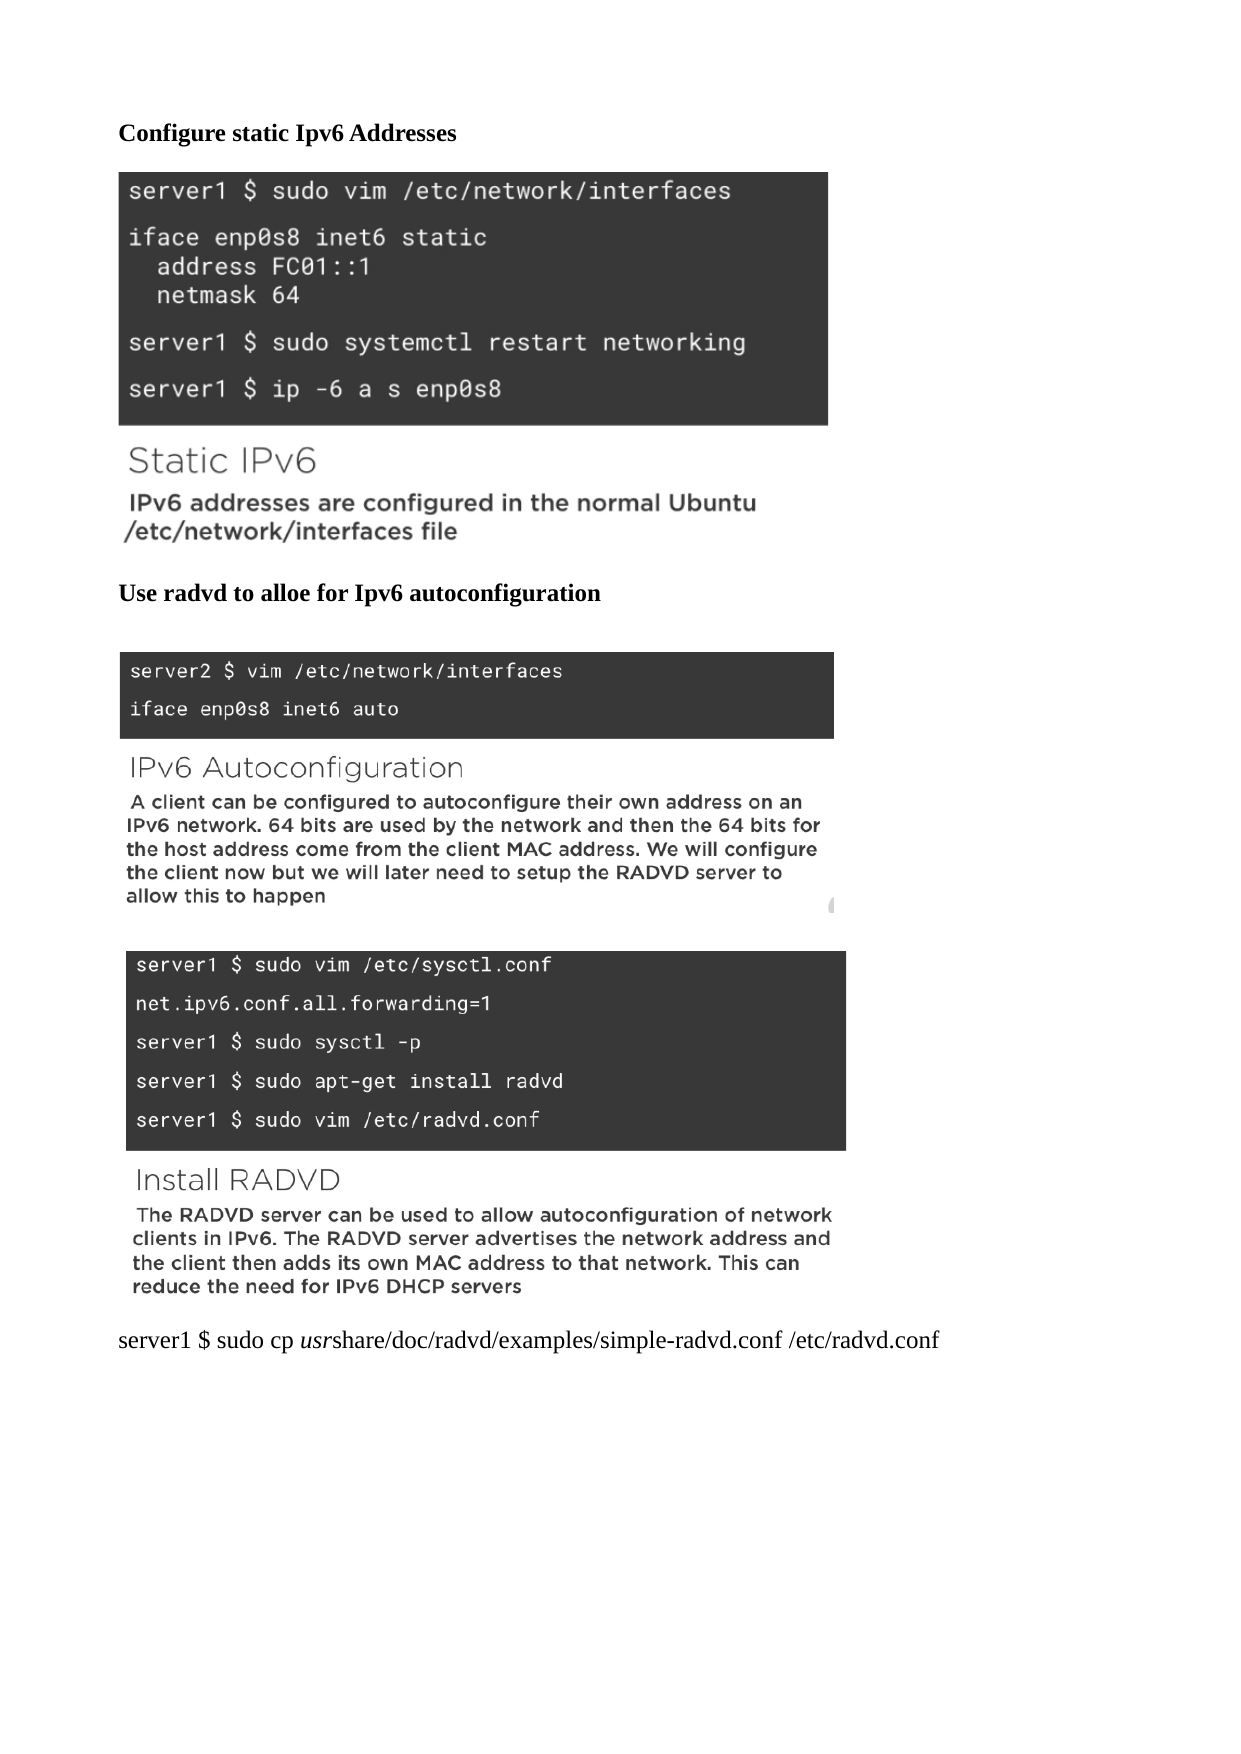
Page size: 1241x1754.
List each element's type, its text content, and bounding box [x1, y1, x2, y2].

picture [118, 172, 829, 558]
picture [126, 951, 847, 1306]
text Configure static Ipv6 Addresses [118, 118, 1122, 147]
text Use radvd to alloe for Ipv6 autoconfiguration [118, 578, 1122, 607]
text server1 $ sudo cp usrshare/doc/radvd/examples/simple-radvd.conf /etc/radvd.conf [118, 1326, 1122, 1354]
picture [119, 652, 834, 913]
